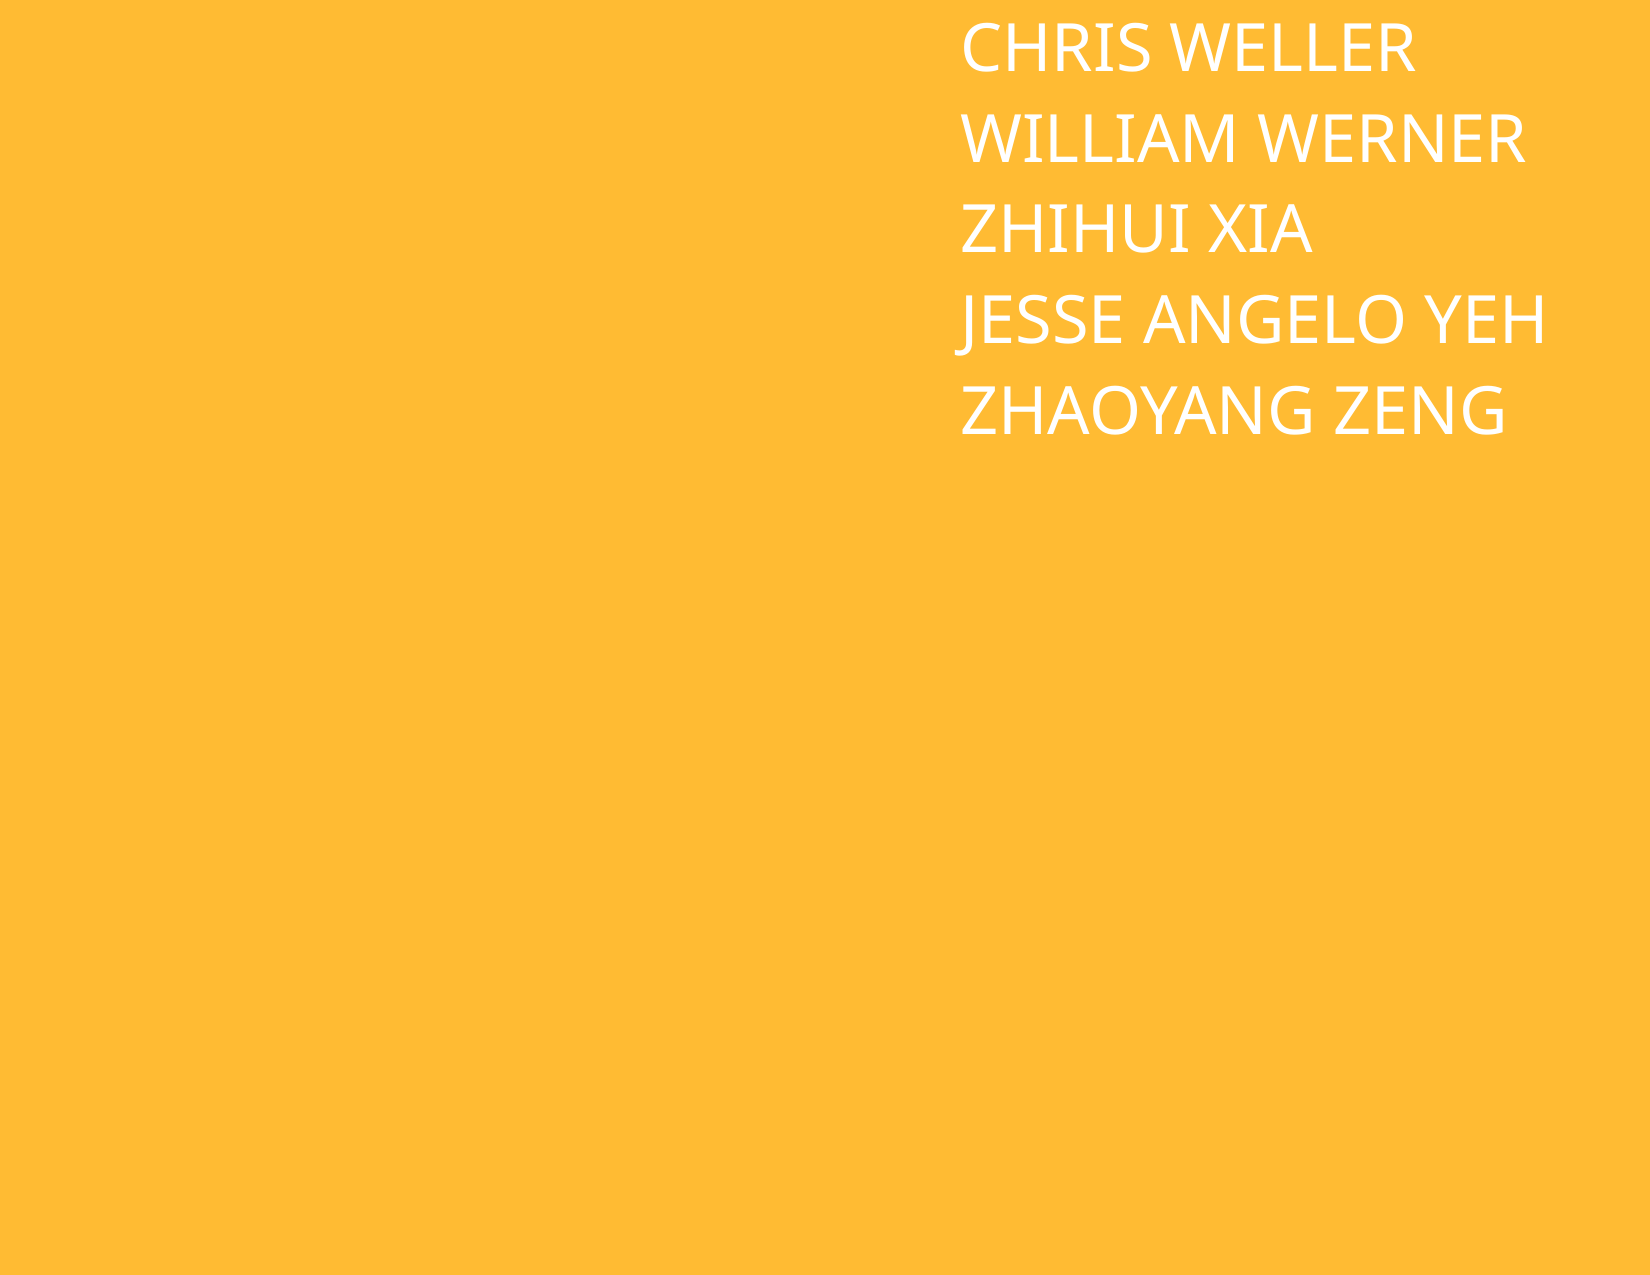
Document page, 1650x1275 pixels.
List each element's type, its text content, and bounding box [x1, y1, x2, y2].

text JESSE ANGELO YEH [0, 272, 1650, 363]
text ZHAOYANG ZENG [0, 363, 1650, 454]
text ZHIHUI XIA [0, 182, 1650, 272]
text WILLIAM WERNER [0, 91, 1650, 182]
text CHRIS WELLER [0, 0, 1650, 91]
